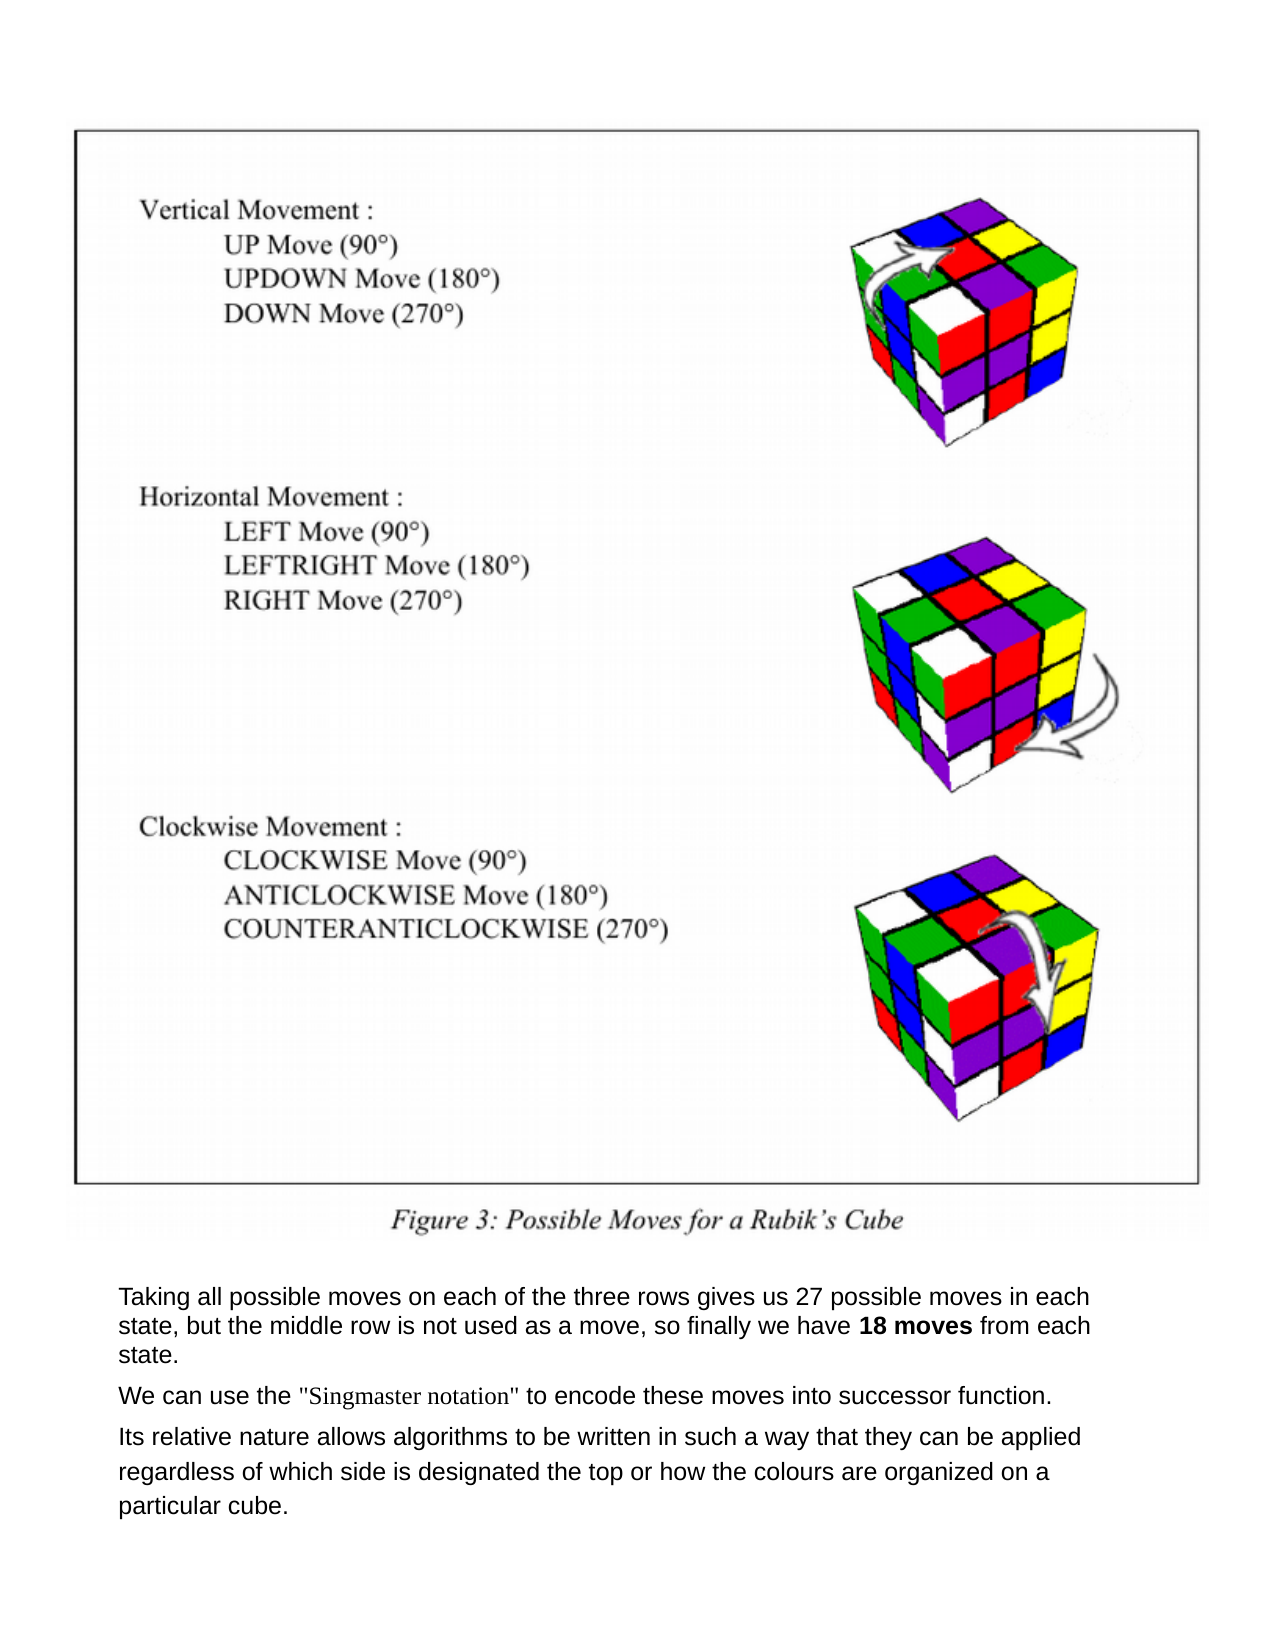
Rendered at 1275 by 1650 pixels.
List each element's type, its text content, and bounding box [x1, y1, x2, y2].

picture [66, 118, 1210, 1241]
text Taking all possible moves on each of the three rows gives us 27 possible moves in each state, but the middle row is not used as a move, so finally we have 18 moves from each state. [118, 1282, 1157, 1368]
text We can use the "Singmaster notation" to encode these moves into successor function. [118, 1381, 1157, 1410]
text Its relative nature allows algorithms to be written in such a way that they can be applied regardless of which side is designated the top or how the colours are organized on a particular cube. [118, 1422, 1157, 1520]
